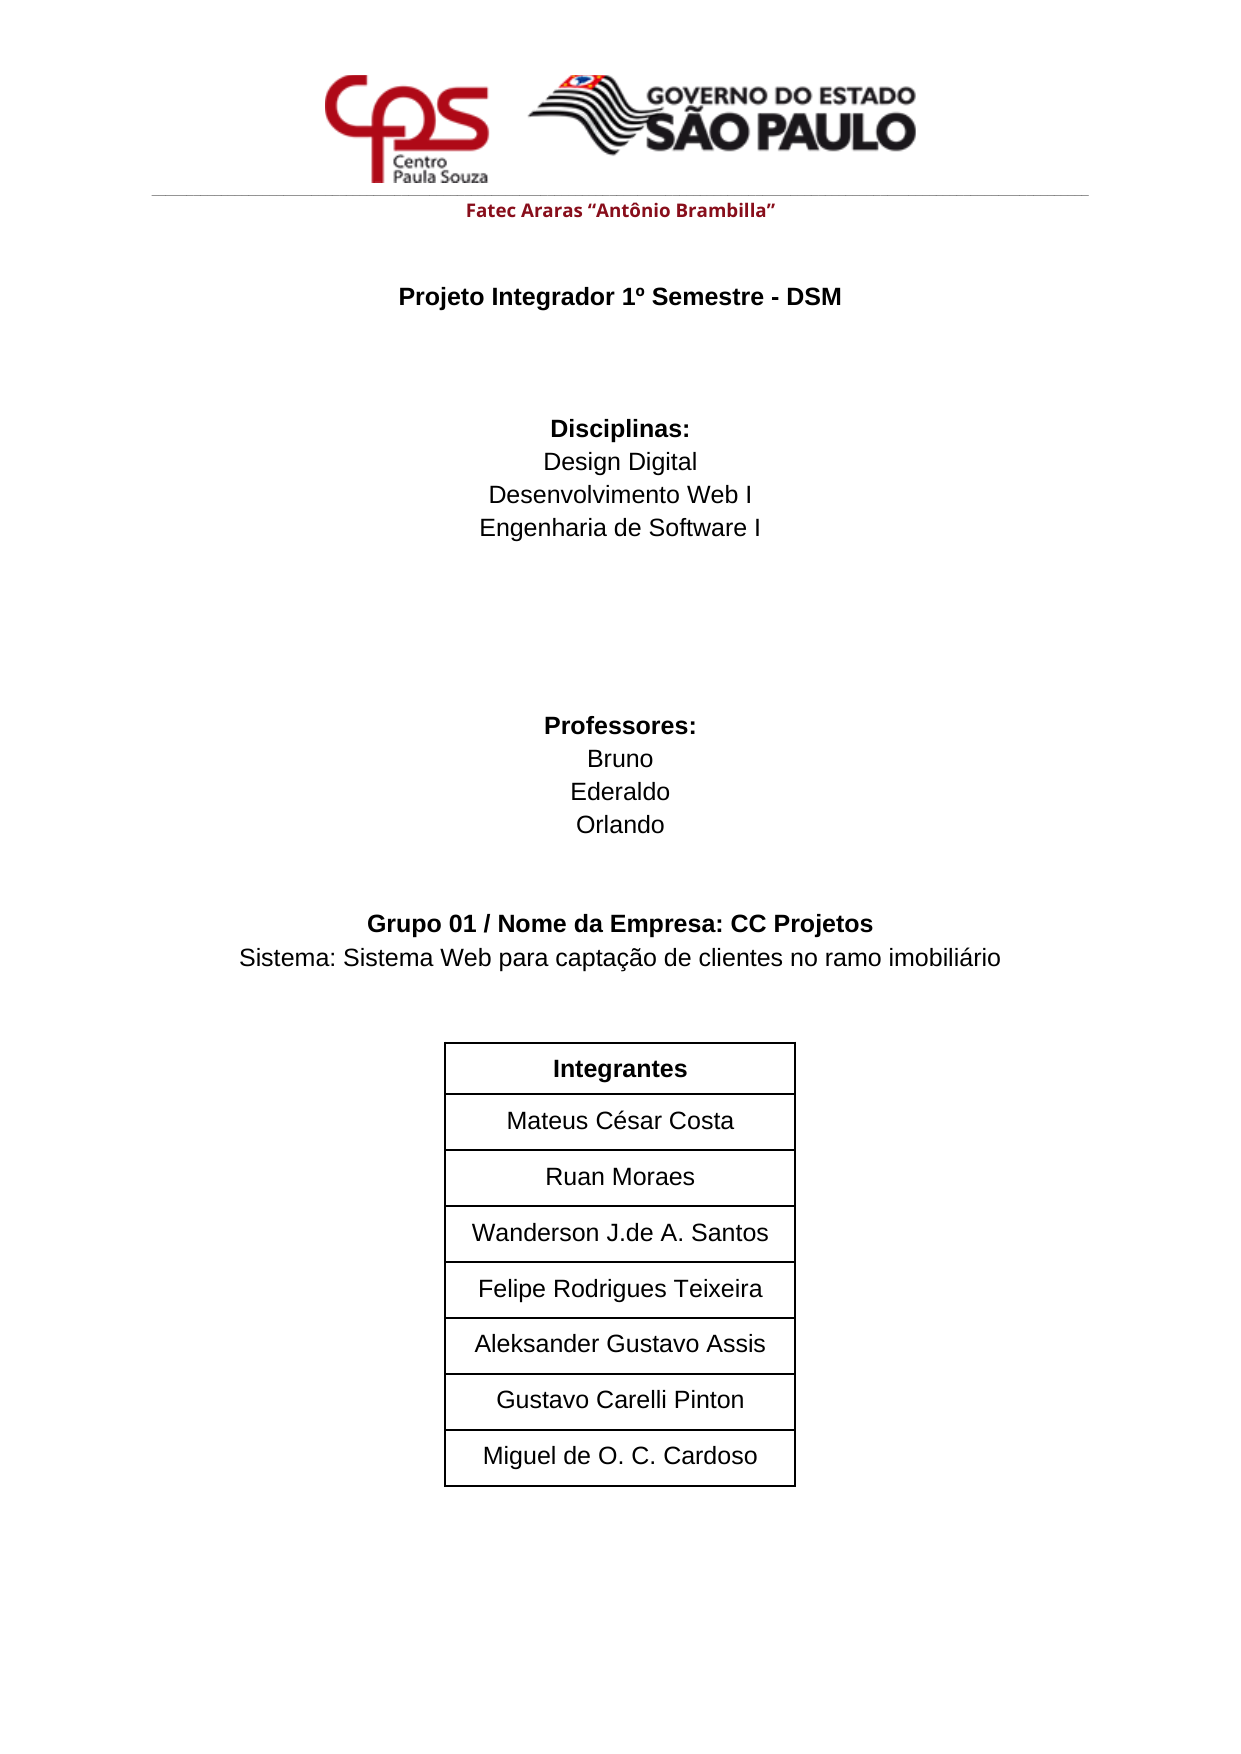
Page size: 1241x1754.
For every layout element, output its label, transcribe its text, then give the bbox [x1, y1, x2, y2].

table_cell Miguel de O. C. Cardoso [446, 1431, 794, 1485]
text Engenharia de Software I [150, 513, 1091, 542]
table_cell Ruan Moraes [446, 1151, 794, 1205]
text Projeto Integrador 1º Semestre - DSM [150, 282, 1091, 311]
table_cell Aleksander Gustavo Assis [446, 1319, 794, 1373]
text Orlando [150, 810, 1091, 839]
text Ederaldo [150, 777, 1091, 806]
text Grupo 01 / Nome da Empresa: CC Projetos [150, 909, 1091, 938]
text Desenvolvimento Web I [150, 480, 1091, 509]
text Professores: [150, 711, 1091, 740]
text Bruno [150, 744, 1091, 773]
table_header Integrantes [446, 1044, 794, 1093]
table_cell Mateus César Costa [446, 1095, 794, 1149]
text Design Digital [150, 447, 1091, 476]
table_cell Felipe Rodrigues Teixeira [446, 1263, 794, 1317]
table_cell Gustavo Carelli Pinton [446, 1375, 794, 1429]
text Sistema: Sistema Web para captação de clientes no ramo imobiliário [150, 942, 1091, 971]
text Disciplinas: [150, 414, 1091, 443]
table_cell Wanderson J.de A. Santos [446, 1207, 794, 1261]
